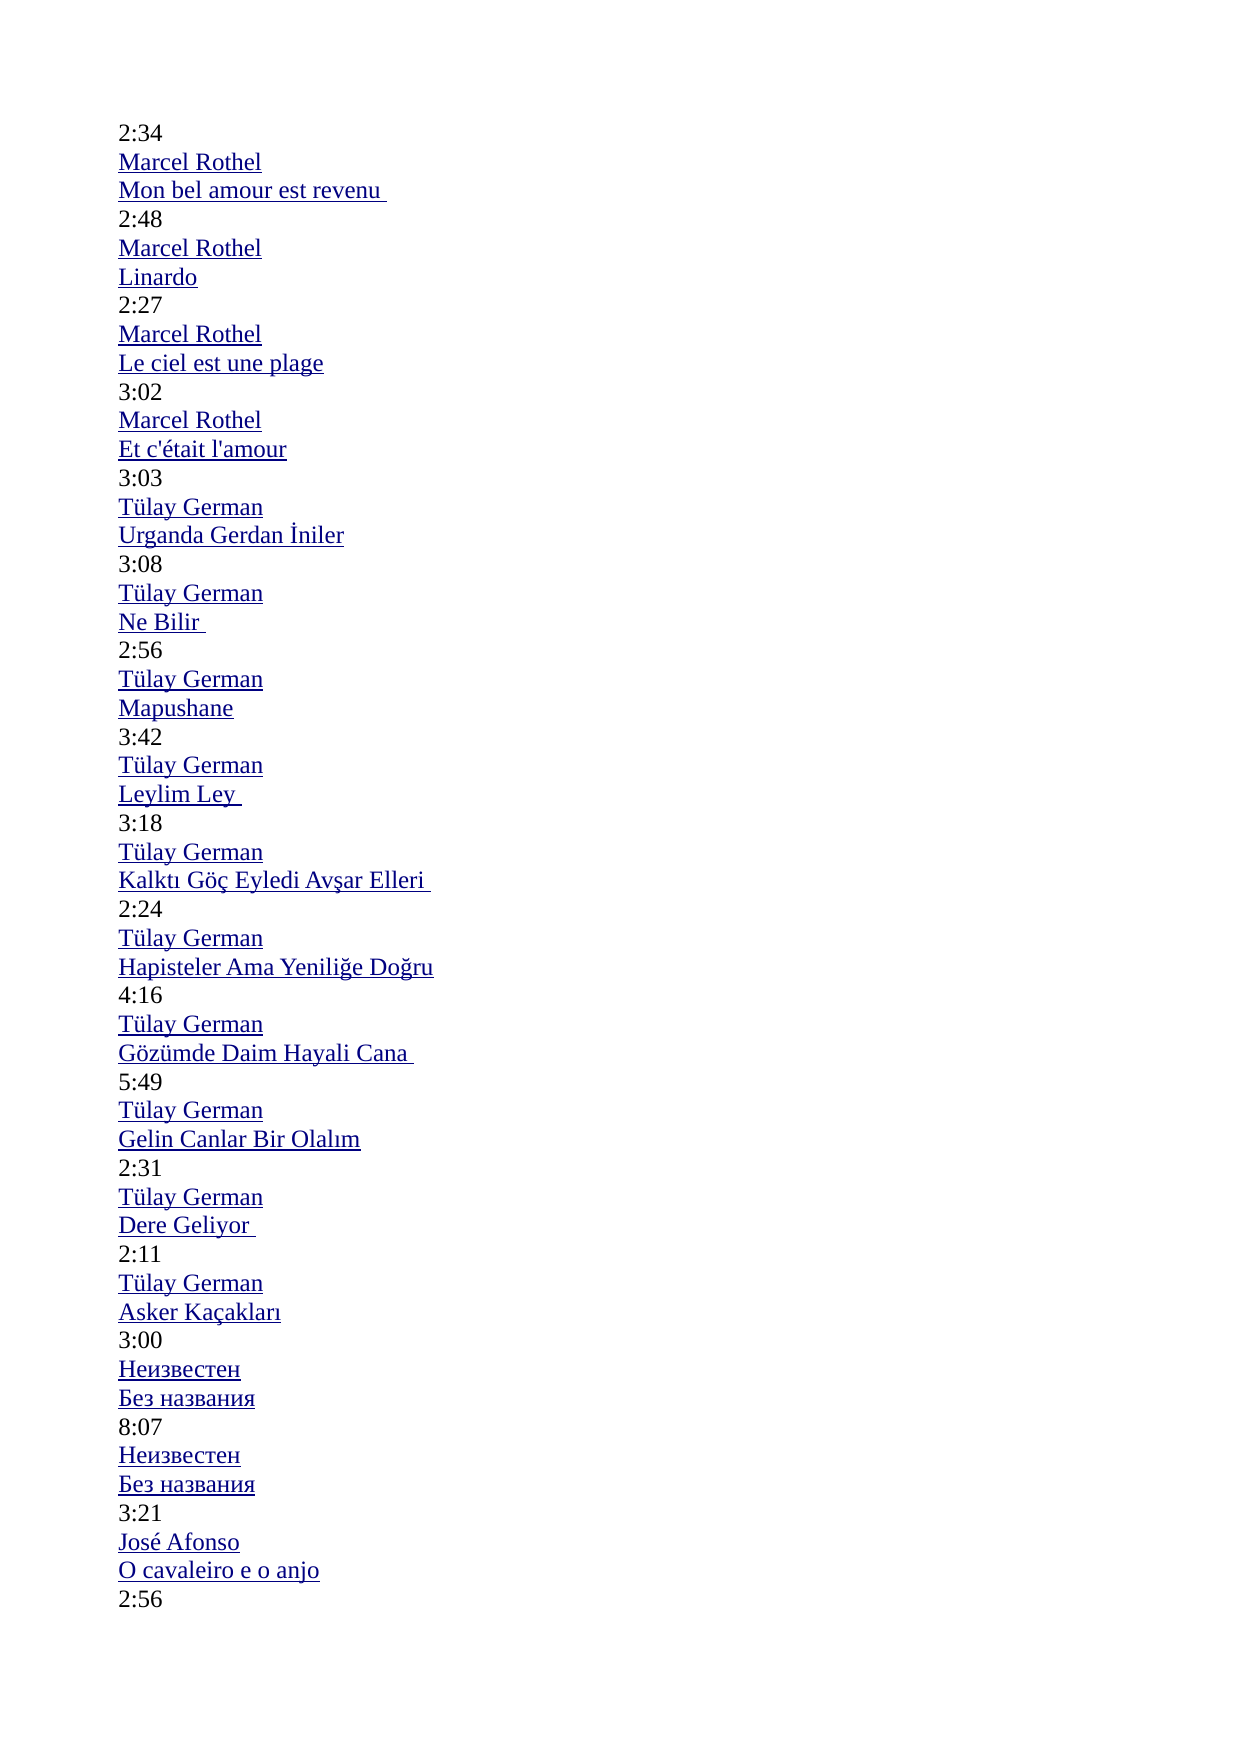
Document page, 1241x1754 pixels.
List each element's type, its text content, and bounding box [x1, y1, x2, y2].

text Marcel Rothel [118, 319, 1122, 348]
text 2:48 [118, 204, 1122, 233]
text Tülay German [118, 578, 1122, 607]
text 2:56 [118, 636, 1122, 664]
text 8:07 [118, 1412, 1122, 1441]
text Asker Kaçakları [118, 1297, 1122, 1326]
text Mapushane [118, 693, 1122, 722]
text Le ciel est une plage [118, 348, 1122, 377]
text José Afonso [118, 1527, 1122, 1556]
text Gelin Canlar Bir Olalım [118, 1124, 1122, 1153]
text Tülay German [118, 1268, 1122, 1297]
text 2:56 [118, 1584, 1122, 1613]
text Urganda Gerdan İniler [118, 521, 1122, 549]
text 3:03 [118, 463, 1122, 492]
text 5:49 [118, 1067, 1122, 1096]
text 4:16 [118, 981, 1122, 1009]
text Без названия [118, 1469, 1122, 1498]
text Mon bel amour est revenu [118, 176, 1122, 204]
text Marcel Rothel [118, 233, 1122, 262]
text 2:27 [118, 291, 1122, 319]
text 3:02 [118, 377, 1122, 406]
text O cavaleiro e o anjo [118, 1556, 1122, 1584]
text Tülay German [118, 1009, 1122, 1038]
text 3:18 [118, 808, 1122, 837]
text Tülay German [118, 1096, 1122, 1124]
text Tülay German [118, 1182, 1122, 1211]
text Hapisteler Ama Yeniliğe Doğru [118, 952, 1122, 981]
text Marcel Rothel [118, 406, 1122, 434]
text Tülay German [118, 492, 1122, 521]
text 3:00 [118, 1326, 1122, 1354]
text Tülay German [118, 837, 1122, 866]
text Linardo [118, 262, 1122, 291]
text Leylim Ley [118, 779, 1122, 808]
text Ne Bilir [118, 607, 1122, 636]
text Tülay German [118, 923, 1122, 952]
text 2:31 [118, 1153, 1122, 1182]
text 3:42 [118, 722, 1122, 751]
text 2:34 [118, 118, 1122, 147]
text Tülay German [118, 751, 1122, 779]
text Dere Geliyor [118, 1211, 1122, 1239]
text Gözümde Daim Hayali Cana [118, 1038, 1122, 1067]
text Et c'était l'amour [118, 434, 1122, 463]
text 2:11 [118, 1239, 1122, 1268]
text Неизвестен [118, 1354, 1122, 1383]
text 3:08 [118, 549, 1122, 578]
text Неизвестен [118, 1441, 1122, 1469]
text Tülay German [118, 664, 1122, 693]
text 2:24 [118, 894, 1122, 923]
text Kalktı Göç Eyledi Avşar Elleri [118, 866, 1122, 894]
text Без названия [118, 1383, 1122, 1412]
text Marcel Rothel [118, 147, 1122, 176]
text 3:21 [118, 1498, 1122, 1527]
